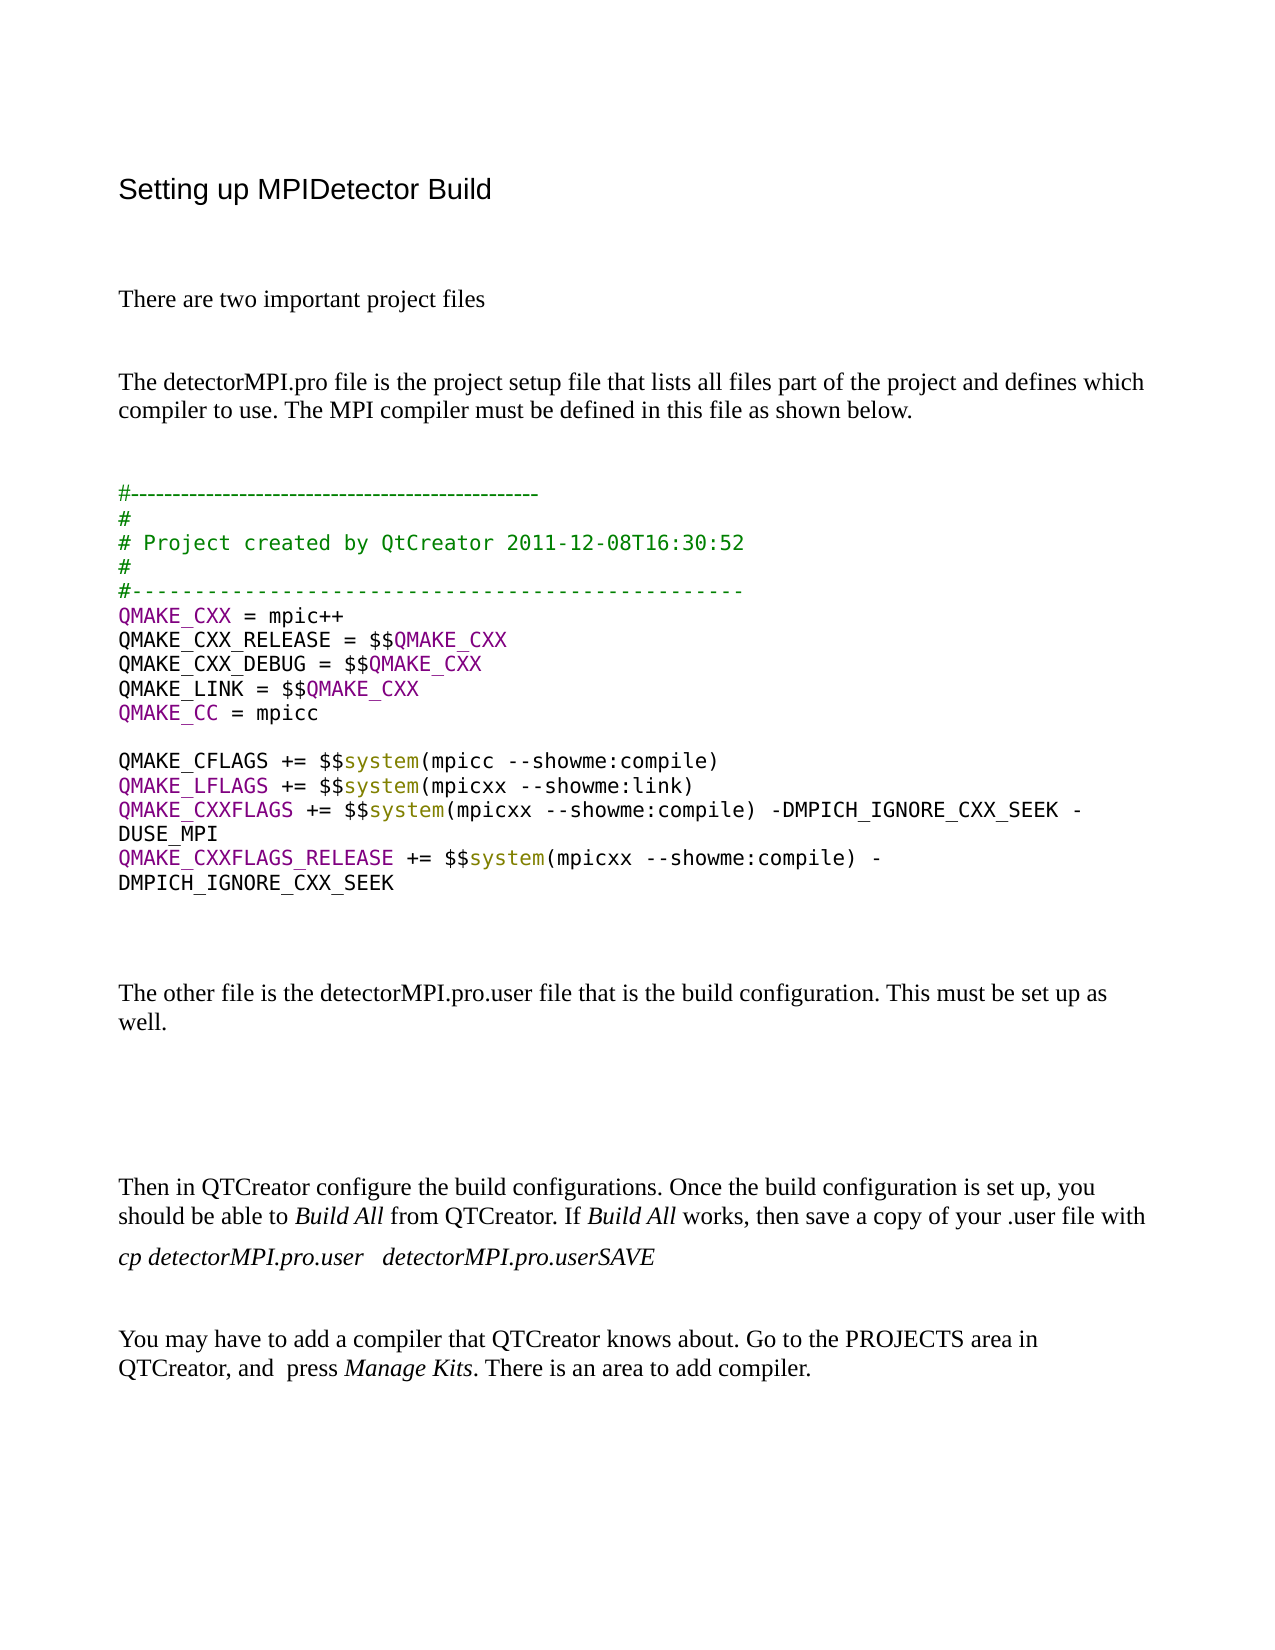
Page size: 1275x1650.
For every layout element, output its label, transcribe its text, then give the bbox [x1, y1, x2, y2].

text QMAKE_CFLAGS += $$system(mpicc --showme:compile) [118, 749, 1157, 774]
text QMAKE_CC = mpicc [118, 701, 1157, 725]
text # [118, 507, 1157, 531]
text # Project created by QtCreator 2011-12-08T16:30:52 [118, 531, 1157, 555]
text #------------------------------------------------- [118, 579, 1157, 604]
text QMAKE_CXX_DEBUG = $$QMAKE_CXX [118, 652, 1157, 677]
text QMAKE_LINK = $$QMAKE_CXX [118, 677, 1157, 701]
text The detectorMPI.pro file is the project setup file that lists all files part of the project and defines which compiler to use. The MPI compiler must be defined in this file as shown below. [118, 367, 1157, 424]
text QMAKE_LFLAGS += $$system(mpicxx --showme:link) [118, 774, 1157, 798]
text #------------------------------------------------- [118, 478, 1157, 507]
text Then in QTCreator configure the build configurations. Once the build configuration is set up, you should be able to Build All from QTCreator. If Build All works, then save a copy of your .user file with [118, 1172, 1157, 1229]
text QMAKE_CXXFLAGS += $$system(mpicxx --showme:compile) -DMPICH_IGNORE_CXX_SEEK -DUSE_MPI [118, 798, 1157, 846]
text QMAKE_CXX = mpic++ [118, 604, 1157, 628]
text QMAKE_CXXFLAGS_RELEASE += $$system(mpicxx --showme:compile) -DMPICH_IGNORE_CXX_SEEK [118, 846, 1157, 895]
text You may have to add a compiler that QTCreator knows about. Go to the PROJECTS area in QTCreator, and press Manage Kits. There is an area to add compiler. [118, 1324, 1157, 1382]
text # [118, 555, 1157, 579]
text The other file is the detectorMPI.pro.user file that is the build configuration. This must be set up as well. [118, 978, 1157, 1036]
subtitle Setting up MPIDetector Build [118, 172, 1157, 205]
text cp detectorMPI.pro.user detectorMPI.pro.userSAVE [118, 1242, 1157, 1271]
text QMAKE_CXX_RELEASE = $$QMAKE_CXX [118, 628, 1157, 652]
text There are two important project files [118, 284, 1157, 313]
